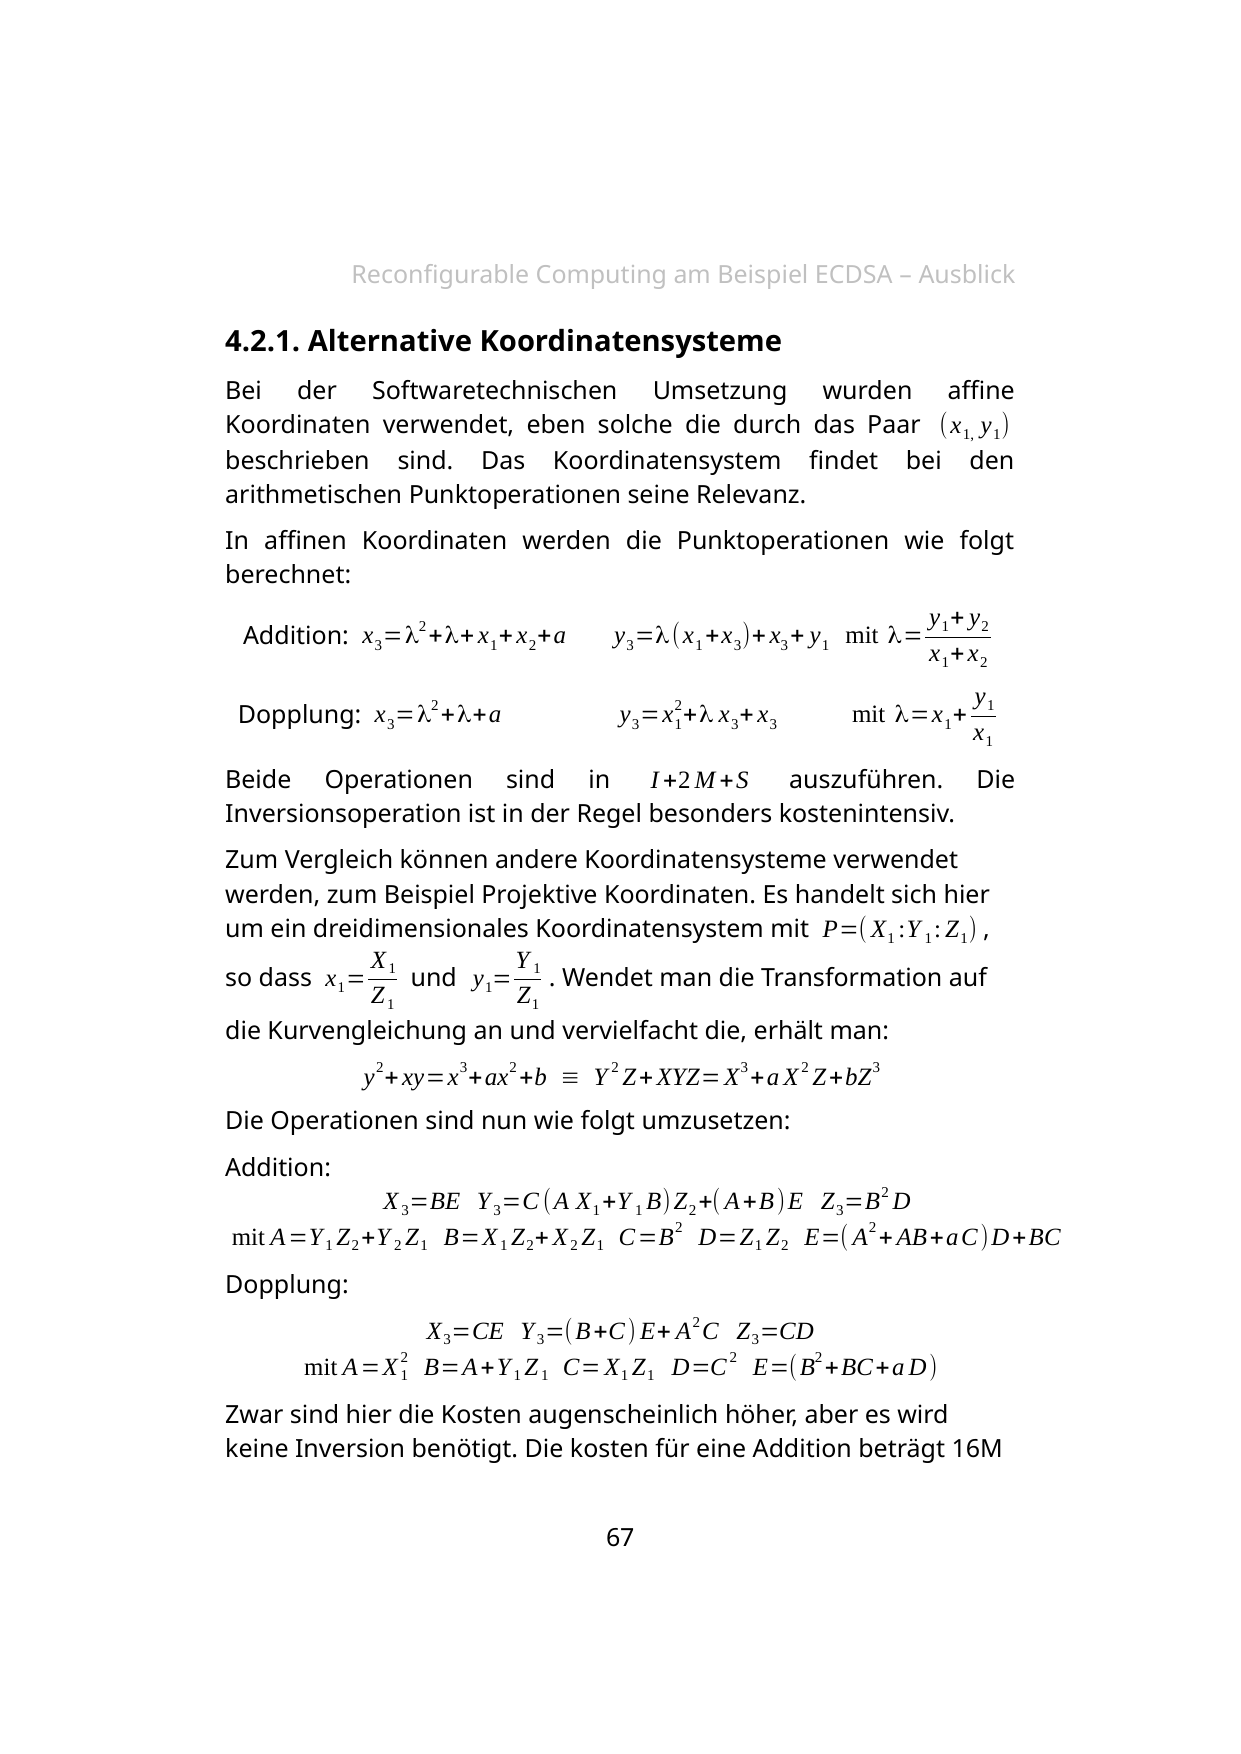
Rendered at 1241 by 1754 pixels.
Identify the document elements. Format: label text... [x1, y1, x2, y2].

text Bei der Softwaretechnischen Umsetzung wurden affine Koordinaten verwendet, eben solche die durch das Paar beschrieben sind. Das Koordinatensystem findet bei den arithmetischen Punktoperationen seine Relevanz. [225, 372, 1015, 511]
text Addition: [225, 1149, 1015, 1254]
subtitle Alternative Koordinatensysteme [225, 320, 1015, 360]
text Die Operationen sind nun wie folgt umzusetzen: [225, 1103, 1015, 1137]
text Dopplung: [225, 1267, 1015, 1301]
text Zwar sind hier die Kosten augenscheinlich höher, aber es wird keine Inversion benötigt. Die kosten für eine Addition beträgt 16M [225, 1397, 1015, 1465]
text Addition: [225, 604, 1015, 670]
text In affinen Koordinaten werden die Punktoperationen wie folgt berechnet: [225, 523, 1015, 591]
text Beide Operationen sind in auszuführen. Die Inversionsoperation ist in der Regel besonders kostenintensiv. [225, 762, 1015, 830]
text Zum Vergleich können andere Koordinatensysteme verwendet werden, zum Beispiel Projektive Koordinaten. Es handelt sich hier um ein dreidimensionales Koordinatensystem mit , so dass und . Wendet man die Transformation auf die Kurvengleichung an und vervielfacht die, erhält man: [225, 842, 1015, 1047]
text Dopplung: [225, 683, 1015, 749]
